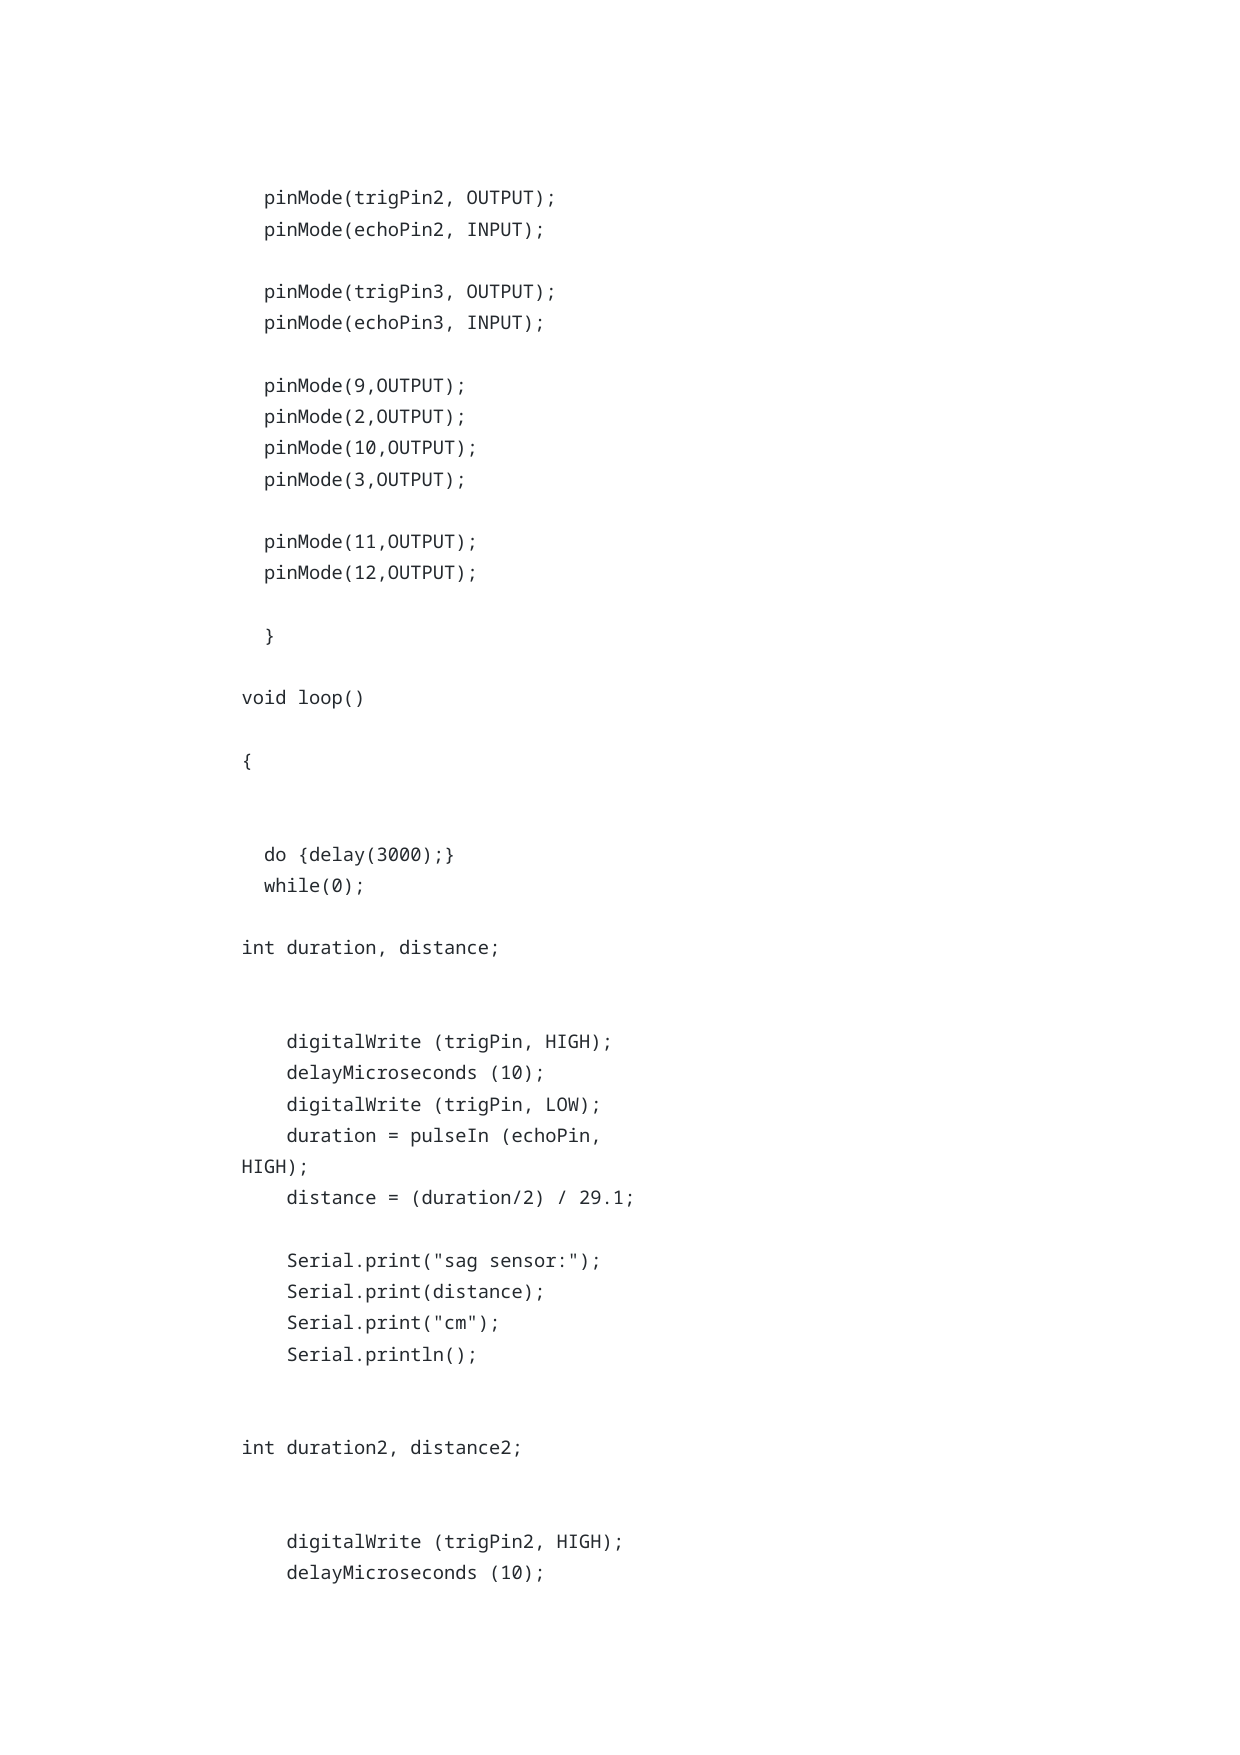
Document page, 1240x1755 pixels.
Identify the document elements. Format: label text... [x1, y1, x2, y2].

table_cell duration = pulseIn (echoPin, HIGH); [226, 1116, 680, 1179]
table_cell { [226, 741, 680, 773]
table_cell [148, 1210, 226, 1241]
table_cell [226, 898, 680, 929]
table_cell [148, 554, 226, 585]
table_cell [148, 273, 226, 304]
table_cell delayMicroseconds (10); [226, 1554, 680, 1585]
table_cell [148, 460, 226, 491]
table_cell [148, 1179, 226, 1210]
table_cell [148, 1523, 226, 1554]
table_cell void loop() [226, 679, 680, 710]
table_cell [226, 1460, 680, 1523]
table_cell pinMode(11,OUTPUT); [226, 523, 680, 554]
table_cell [148, 1398, 226, 1429]
table_cell [148, 960, 226, 1023]
table_cell Serial.print("sag sensor:"); [226, 1241, 680, 1273]
table_cell [226, 241, 680, 273]
table_cell int duration2, distance2; [226, 1429, 680, 1460]
table_cell } [226, 616, 680, 648]
table_cell [148, 741, 226, 773]
table_cell [148, 1429, 226, 1460]
table_cell Serial.print(distance); [226, 1273, 680, 1304]
table_cell delayMicroseconds (10); [226, 1054, 680, 1085]
table_cell [148, 1460, 226, 1523]
table_cell [148, 179, 226, 210]
table_cell [226, 1398, 680, 1429]
table_cell [148, 1241, 226, 1273]
table_cell [148, 1554, 226, 1585]
table_cell [148, 241, 226, 273]
table_cell [148, 366, 226, 398]
table_cell [148, 304, 226, 335]
table_cell digitalWrite (trigPin2, HIGH); [226, 1523, 680, 1554]
table_cell [148, 148, 226, 179]
table_cell [226, 648, 680, 679]
table_cell Serial.println(); [226, 1335, 680, 1366]
table_cell int duration, distance; [226, 929, 680, 960]
table_cell [148, 1335, 226, 1366]
table_cell distance = (duration/2) / 29.1; [226, 1179, 680, 1210]
table_cell pinMode(trigPin3, OUTPUT); [226, 273, 680, 304]
table_cell [148, 835, 226, 866]
table_cell [148, 210, 226, 241]
table_cell [148, 335, 226, 366]
table_cell pinMode(9,OUTPUT); [226, 366, 680, 398]
table_cell [148, 1116, 226, 1179]
table_cell [226, 1366, 680, 1398]
table_cell pinMode(trigPin2, OUTPUT); [226, 179, 680, 210]
table_cell [148, 648, 226, 679]
table_cell [226, 773, 680, 835]
table_cell [148, 866, 226, 898]
table_cell [226, 148, 680, 179]
table_cell [148, 491, 226, 523]
table_cell [226, 335, 680, 366]
table_cell [148, 1366, 226, 1398]
table_cell do {delay(3000);} [226, 835, 680, 866]
table_cell [226, 585, 680, 616]
table_cell [148, 523, 226, 554]
table_cell pinMode(echoPin3, INPUT); [226, 304, 680, 335]
table_cell pinMode(echoPin2, INPUT); [226, 210, 680, 241]
table_cell [148, 773, 226, 835]
table_cell [148, 1085, 226, 1116]
table_cell [226, 1210, 680, 1241]
table_cell pinMode(3,OUTPUT); [226, 460, 680, 491]
table_cell digitalWrite (trigPin, HIGH); [226, 1023, 680, 1054]
table_cell [226, 710, 680, 741]
table_cell [226, 491, 680, 523]
table_cell digitalWrite (trigPin, LOW); [226, 1085, 680, 1116]
table_cell [148, 1273, 226, 1304]
table_cell [148, 429, 226, 460]
table_cell pinMode(12,OUTPUT); [226, 554, 680, 585]
table_cell [148, 710, 226, 741]
table_cell while(0); [226, 866, 680, 898]
table_cell [148, 1304, 226, 1335]
table_cell pinMode(10,OUTPUT); [226, 429, 680, 460]
table_cell [148, 929, 226, 960]
table_cell [148, 1023, 226, 1054]
table_cell [148, 616, 226, 648]
table_cell [148, 398, 226, 429]
table_cell [148, 1054, 226, 1085]
table_cell Serial.print("cm"); [226, 1304, 680, 1335]
table_cell [148, 898, 226, 929]
table_cell [148, 585, 226, 616]
table_cell pinMode(2,OUTPUT); [226, 398, 680, 429]
table_cell [148, 679, 226, 710]
table_cell [226, 960, 680, 1023]
